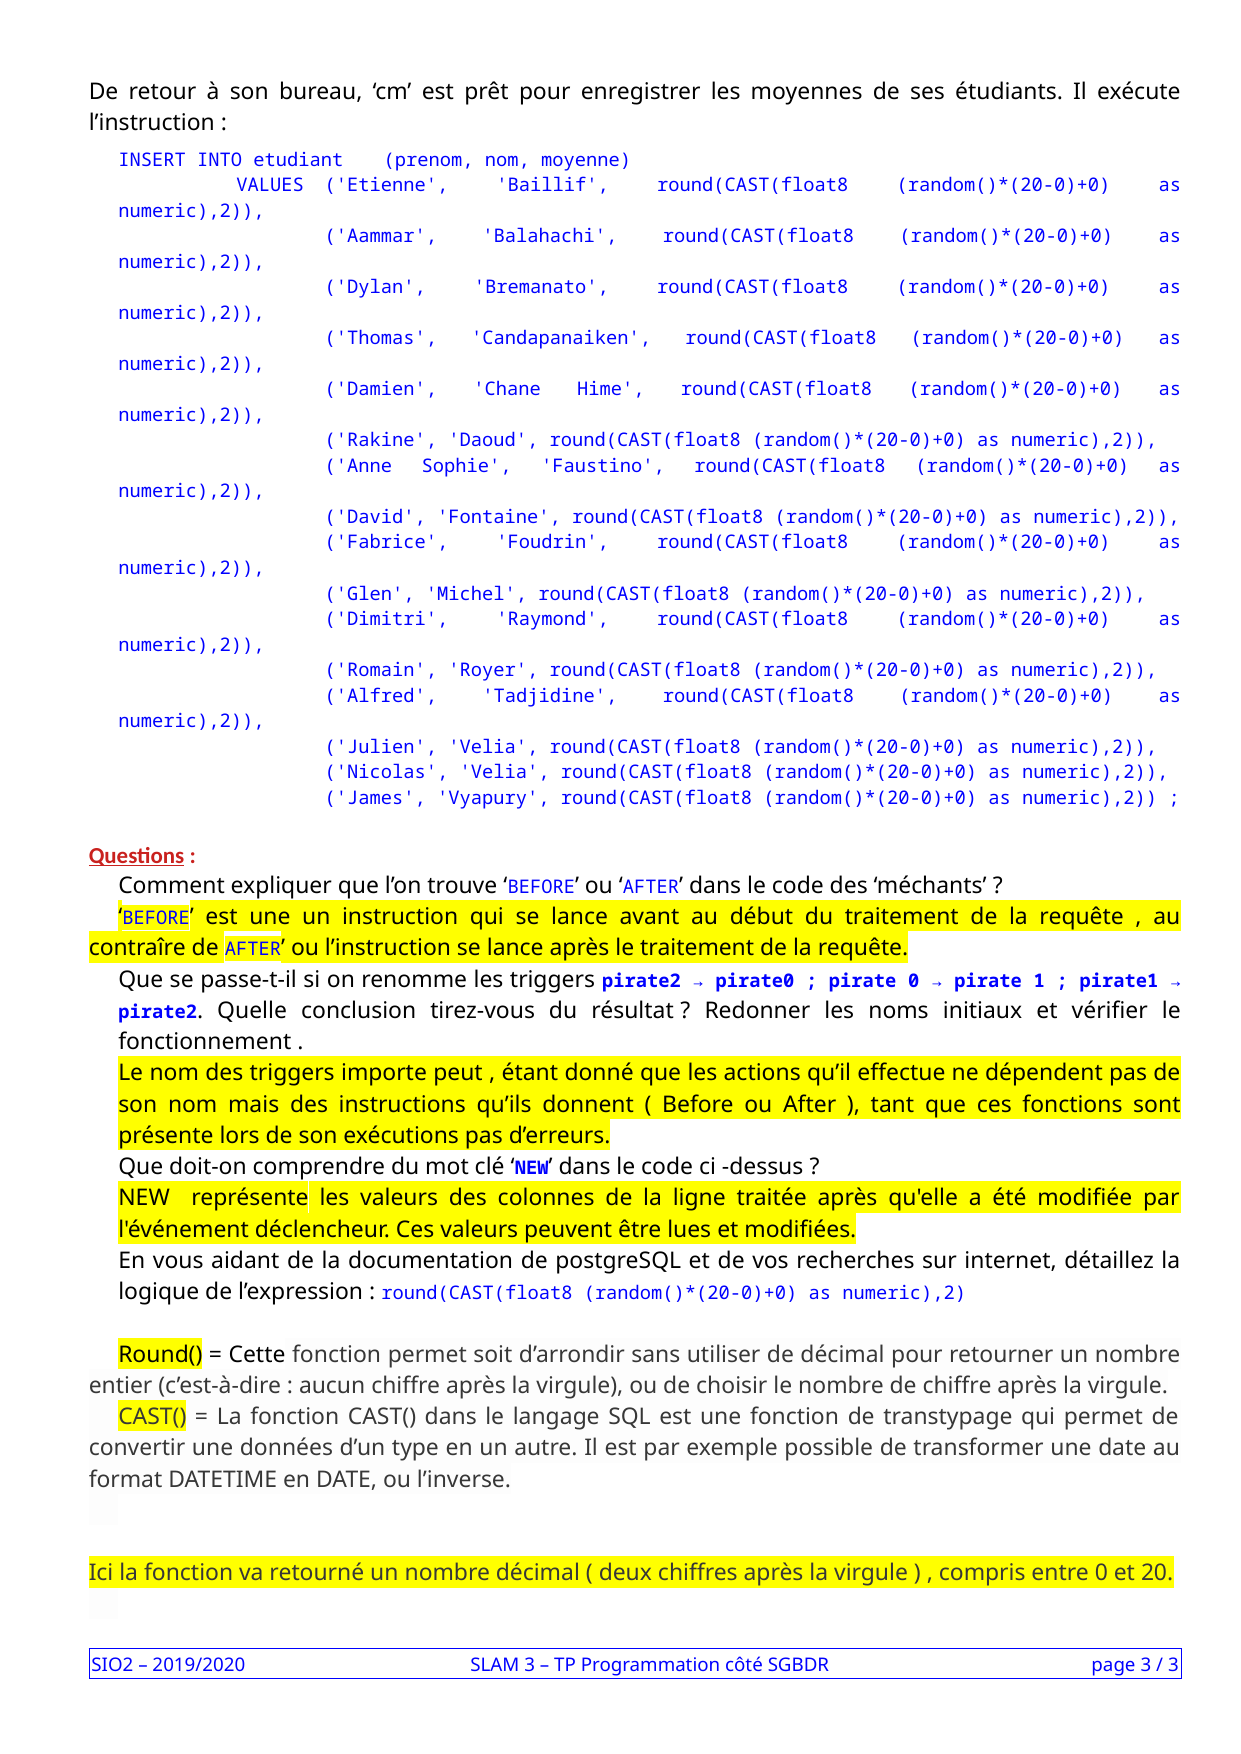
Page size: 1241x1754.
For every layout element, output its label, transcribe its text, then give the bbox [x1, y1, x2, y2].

text Comment expliquer que l’on trouve ‘BEFORE’ ou ‘AFTER’ dans le code des ‘méchants’ ? [118, 869, 1181, 900]
text Ici la fonction va retourné un nombre décimal ( deux chiffres après la virgule ) , compris entre 0 et 20. [88, 1556, 1181, 1588]
text ('Anne Sophie', 'Faustino', round(CAST(float8 (random()*(20-0)+0) as numeric),2)), [118, 452, 1181, 503]
text Le nom des triggers importe peut , étant donné que les actions qu’il effectue ne dépendent pas de son nom mais des instructions qu’ils donnent ( Before ou After ), tant que ces fonctions sont présente lors de son exécutions pas d’erreurs. [118, 1056, 1181, 1150]
text NEW représente les valeurs des colonnes de la ligne traitée après qu'elle a été modifiée par l'événement déclencheur. Ces valeurs peuvent être lues et modifiées. [118, 1181, 1181, 1244]
text ('Romain', 'Royer', round(CAST(float8 (random()*(20-0)+0) as numeric),2)), [118, 656, 1181, 682]
text En vous aidant de la documentation de postgreSQL et de vos recherches sur internet, détaillez la logique de l’expression : round(CAST(float8 (random()*(20-0)+0) as numeric),2) [118, 1244, 1181, 1306]
text ('Damien', 'Chane Hime', round(CAST(float8 (random()*(20-0)+0) as numeric),2)), [118, 376, 1181, 427]
text CAST() = La fonction CAST() dans le langage SQL est une fonction de transtypage qui permet de convertir une données d’un type en un autre. Il est par exemple possible de transformer une date au format DATETIME en DATE, ou l’inverse. [88, 1400, 1181, 1494]
text ('Dimitri', 'Raymond', round(CAST(float8 (random()*(20-0)+0) as numeric),2)), [118, 605, 1181, 656]
text ('Dylan', 'Bremanato', round(CAST(float8 (random()*(20-0)+0) as numeric),2)), [118, 274, 1181, 325]
text ('Aammar', 'Balahachi', round(CAST(float8 (random()*(20-0)+0) as numeric),2)), [118, 223, 1181, 274]
text ('James', 'Vyapury', round(CAST(float8 (random()*(20-0)+0) as numeric),2)) ; [118, 784, 1181, 809]
text Que se passe-t-il si on renomme les triggers pirate2 → pirate0 ; pirate 0 → pirate 1 ; pirate1 → pirate2. Quelle conclusion tirez-vous du résultat ? Redonner les noms initiaux et vérifier le fonctionnement . [118, 963, 1181, 1056]
text ‘BEFORE’ est une un instruction qui se lance avant au début du traitement de la requête , au contraîre de AFTER’ ou l’instruction se lance après le traitement de la requête. [88, 900, 1181, 963]
text De retour à son bureau, ‘cm’ est prêt pour enregistrer les moyennes de ses étudiants. Il exécute l’instruction : [88, 75, 1181, 137]
text ('Rakine', 'Daoud', round(CAST(float8 (random()*(20-0)+0) as numeric),2)), [118, 427, 1181, 452]
text Que doit-on comprendre du mot clé ‘NEW’ dans le code ci -dessus ? [118, 1150, 1181, 1181]
text Round() = Cette fonction permet soit d’arrondir sans utiliser de décimal pour retourner un nombre entier (c’est-à-dire : aucun chiffre après la virgule), ou de choisir le nombre de chiffre après la virgule. [88, 1338, 1181, 1400]
text ('David', 'Fontaine', round(CAST(float8 (random()*(20-0)+0) as numeric),2)), [118, 503, 1181, 529]
text ('Alfred', 'Tadjidine', round(CAST(float8 (random()*(20-0)+0) as numeric),2)), [118, 682, 1181, 733]
text ('Nicolas', 'Velia', round(CAST(float8 (random()*(20-0)+0) as numeric),2)), [118, 758, 1181, 784]
text ('Julien', 'Velia', round(CAST(float8 (random()*(20-0)+0) as numeric),2)), [118, 733, 1181, 758]
text ('Fabrice', 'Foudrin', round(CAST(float8 (random()*(20-0)+0) as numeric),2)), [118, 529, 1181, 580]
text INSERT INTO etudiant (prenom, nom, moyenne) [118, 146, 1181, 172]
text ('Thomas', 'Candapanaiken', round(CAST(float8 (random()*(20-0)+0) as numeric),2)), [118, 325, 1181, 376]
text Questions : [88, 841, 1181, 869]
text ('Glen', 'Michel', round(CAST(float8 (random()*(20-0)+0) as numeric),2)), [118, 580, 1181, 605]
text VALUES ('Etienne', 'Baillif', round(CAST(float8 (random()*(20-0)+0) as numeric),2)), [118, 172, 1181, 223]
